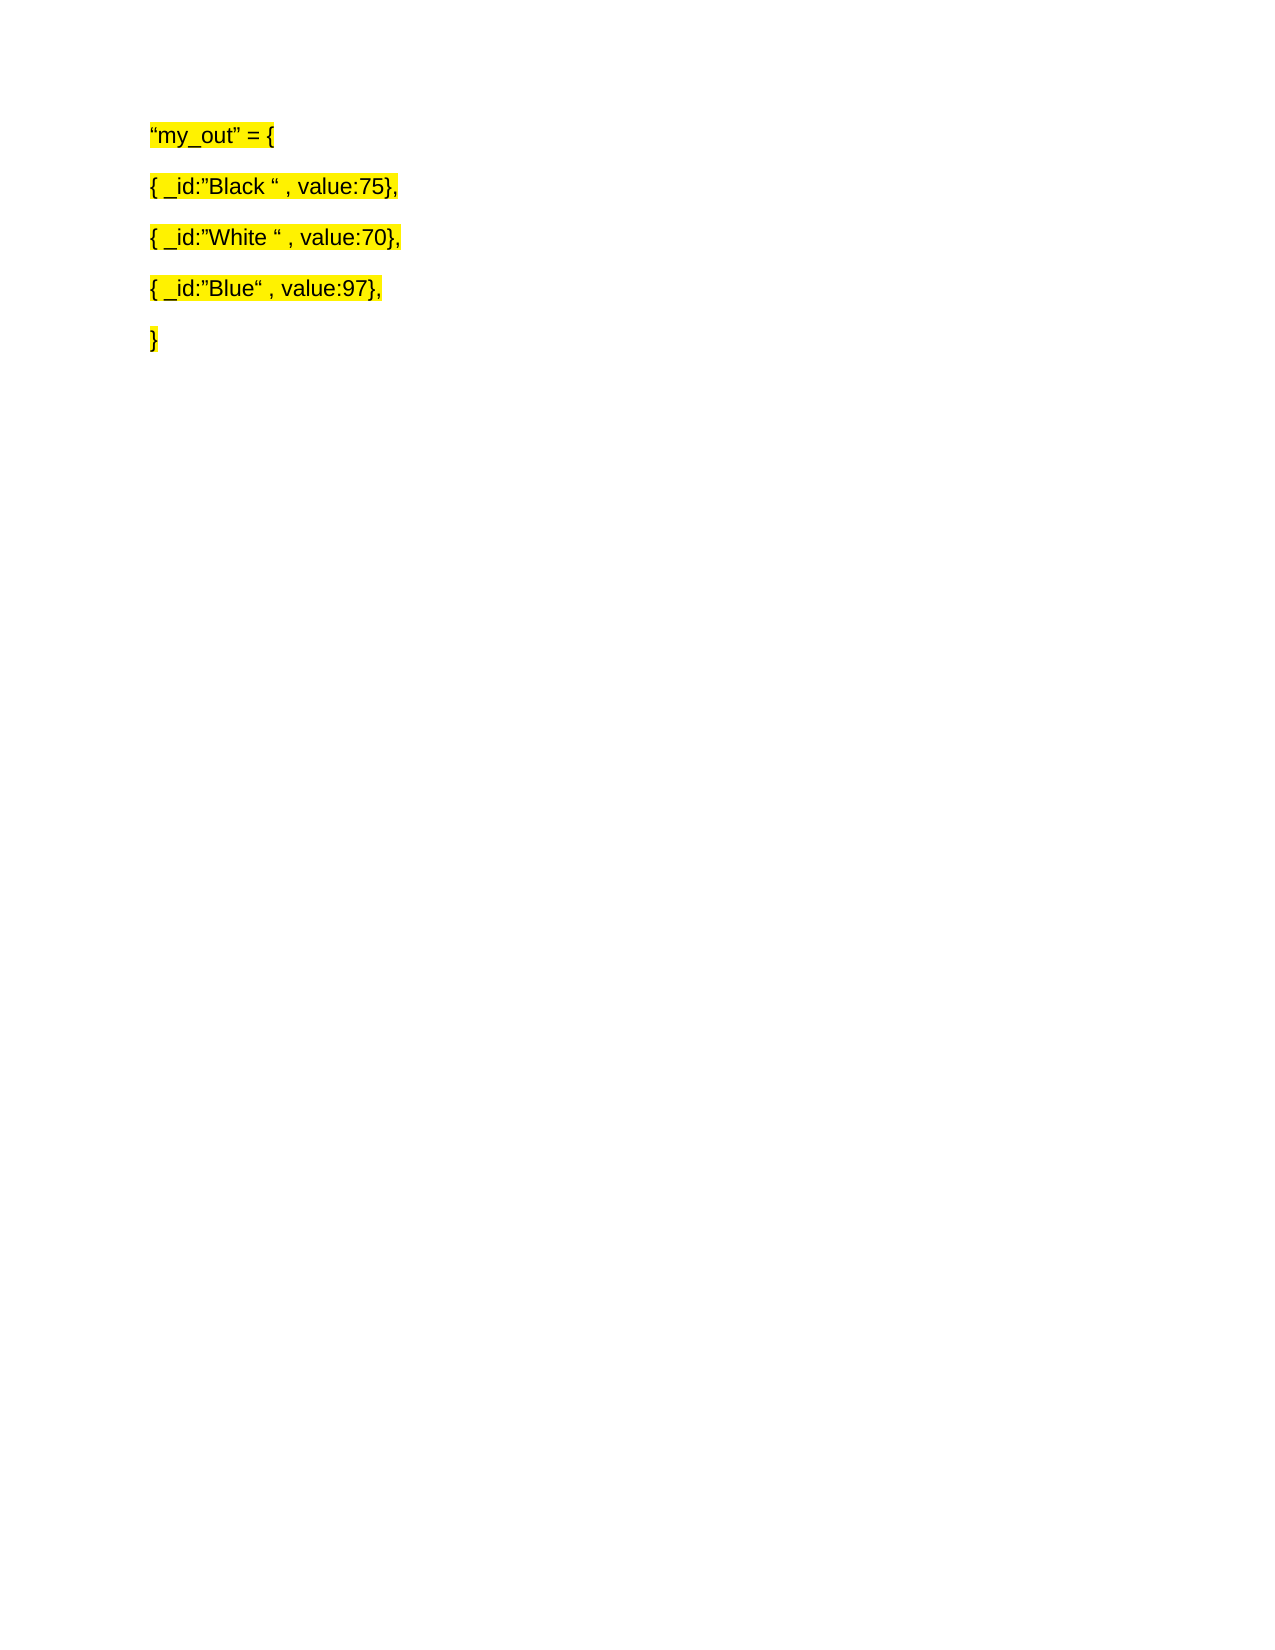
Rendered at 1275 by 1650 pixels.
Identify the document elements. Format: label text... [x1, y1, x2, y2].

text { _id:”Black “ , value:75}, [150, 173, 1125, 199]
text “my_out” = { [150, 122, 1125, 148]
text { _id:”Blue“ , value:97}, [150, 275, 1125, 301]
text } [150, 326, 1125, 352]
text { _id:”White “ , value:70}, [150, 224, 1125, 250]
